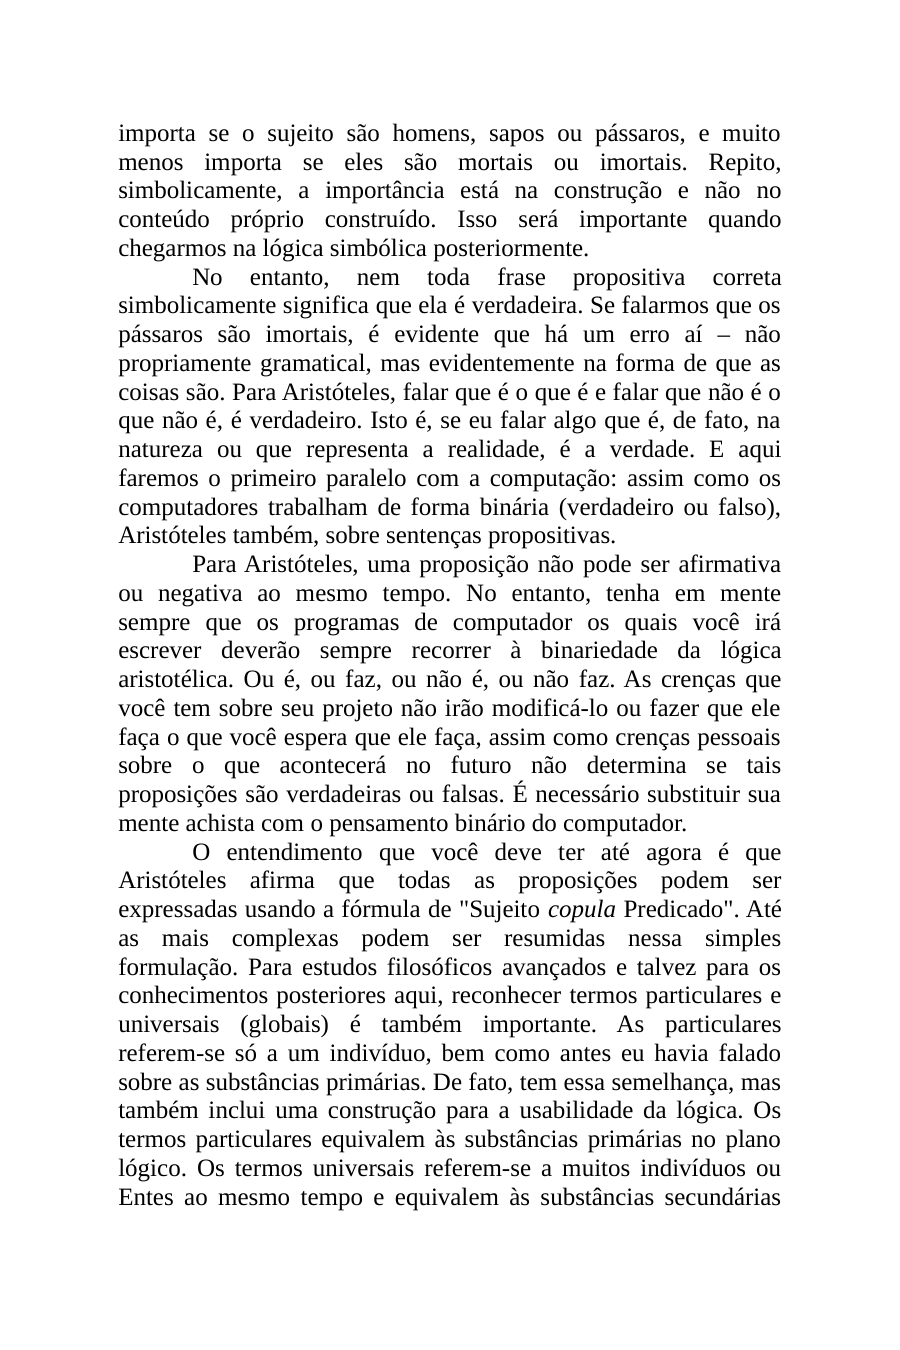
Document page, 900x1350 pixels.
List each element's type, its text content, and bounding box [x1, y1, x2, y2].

text importa se o sujeito são homens, sapos ou pássaros, e muito menos importa se eles são mortais ou imortais. Repito, simbolicamente, a importância está na construção e não no conteúdo próprio construído. Isso será importante quando chegarmos na lógica simbólica posteriormente. [118, 118, 782, 262]
text O entendimento que você deve ter até agora é que Aristóteles afirma que todas as proposições podem ser expressadas usando a fórmula de "Sujeito copula Predicado". Até as mais complexas podem ser resumidas nessa simples formulação. Para estudos filosóficos avançados e talvez para os conhecimentos posteriores aqui, reconhecer termos particulares e universais (globais) é também importante. As particulares referem-se só a um indivíduo, bem como antes eu havia falado sobre as substâncias primárias. De fato, tem essa semelhança, mas também inclui uma construção para a usabilidade da lógica. Os termos particulares equivalem às substâncias primárias no plano lógico. Os termos universais referem-se a muitos indivíduos ou Entes ao mesmo tempo e equivalem às substâncias secundárias [118, 837, 782, 1211]
text Para Aristóteles, uma proposição não pode ser afirmativa ou negativa ao mesmo tempo. No entanto, tenha em mente sempre que os programas de computador os quais você irá escrever deverão sempre recorrer à binariedade da lógica aristotélica. Ou é, ou faz, ou não é, ou não faz. As crenças que você tem sobre seu projeto não irão modificá-lo ou fazer que ele faça o que você espera que ele faça, assim como crenças pessoais sobre o que acontecerá no futuro não determina se tais proposições são verdadeiras ou falsas. É necessário substituir sua mente achista com o pensamento binário do computador. [118, 549, 782, 837]
text No entanto, nem toda frase propositiva correta simbolicamente significa que ela é verdadeira. Se falarmos que os pássaros são imortais, é evidente que há um erro aí – não propriamente gramatical, mas evidentemente na forma de que as coisas são. Para Aristóteles, falar que é o que é e falar que não é o que não é, é verdadeiro. Isto é, se eu falar algo que é, de fato, na natureza ou que representa a realidade, é a verdade. E aqui faremos o primeiro paralelo com a computação: assim como os computadores trabalham de forma binária (verdadeiro ou falso), Aristóteles também, sobre sentenças propositivas. [118, 262, 782, 549]
